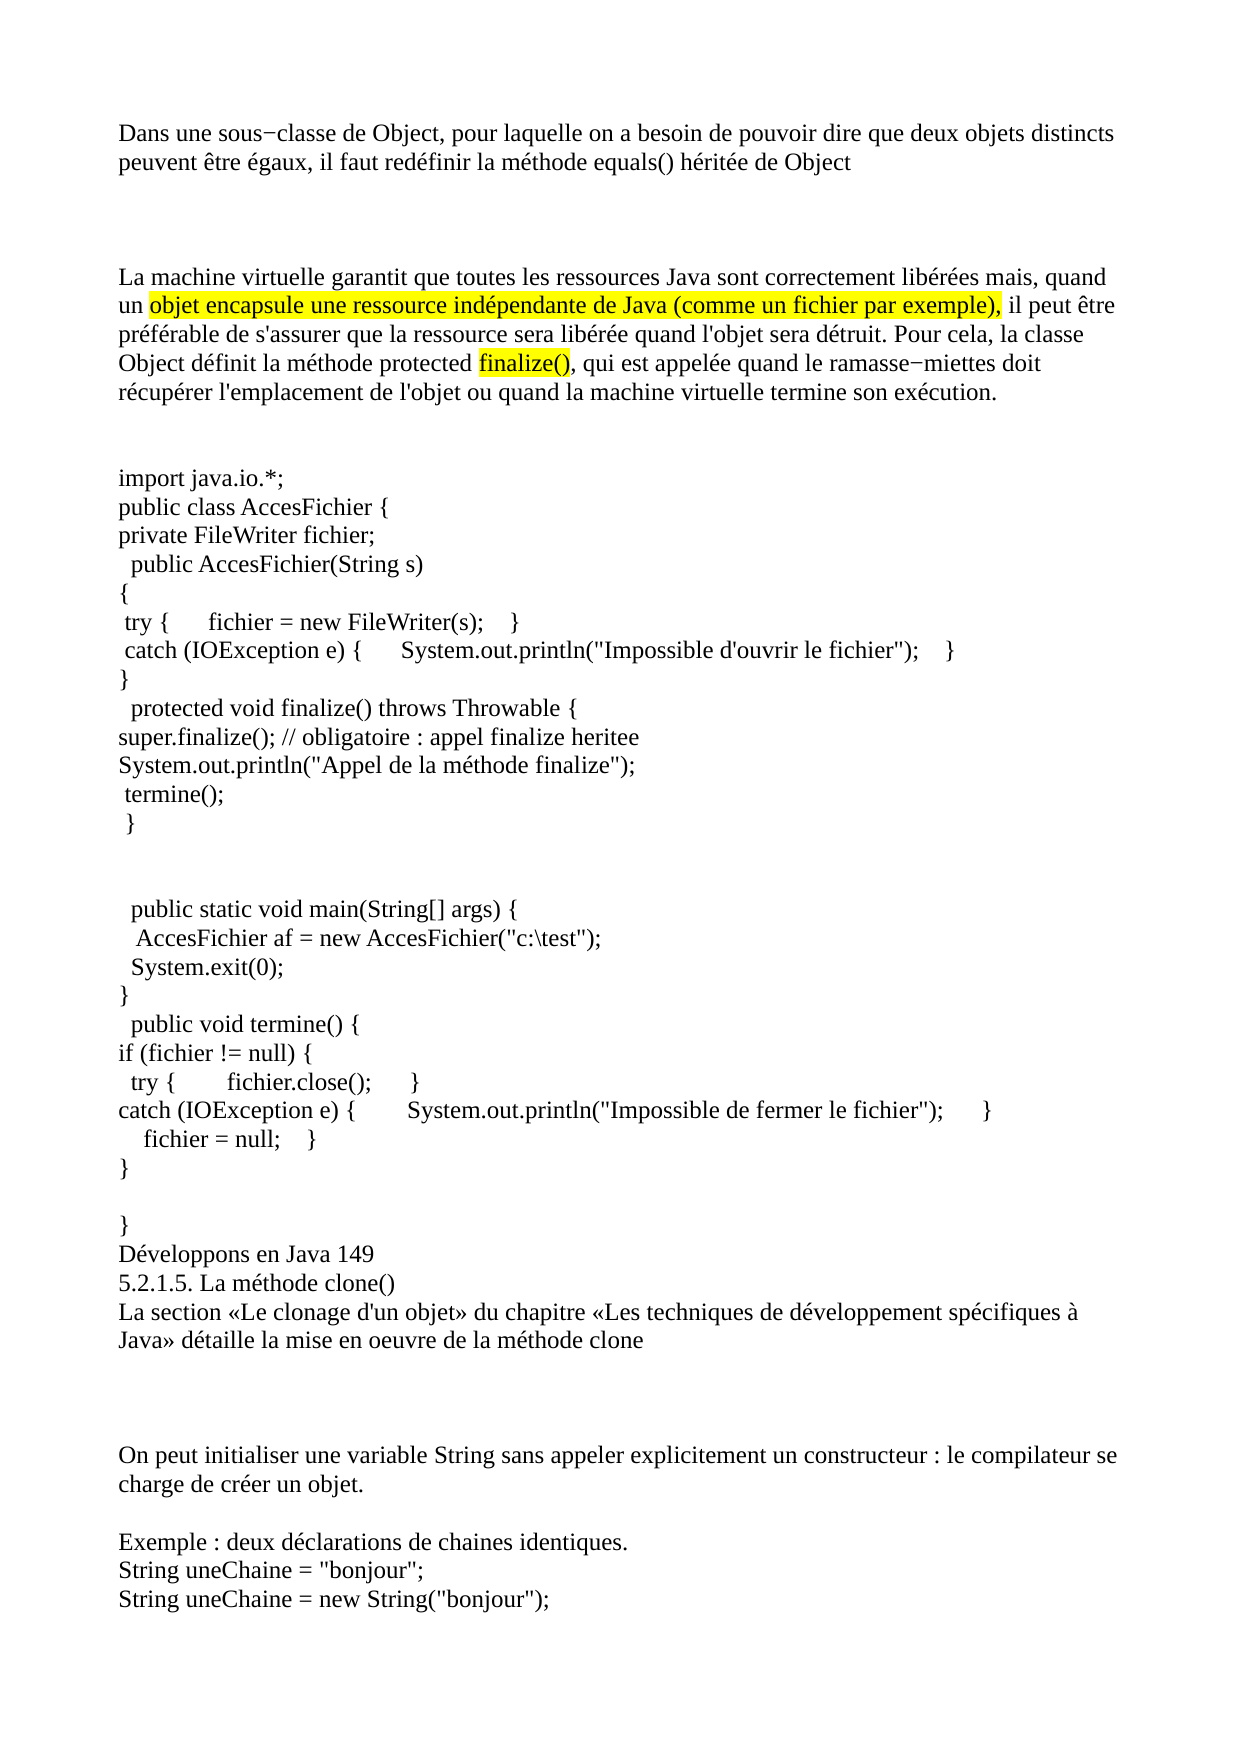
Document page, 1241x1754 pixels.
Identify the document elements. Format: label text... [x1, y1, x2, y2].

text { [118, 578, 1122, 607]
text La machine virtuelle garantit que toutes les ressources Java sont correctement libérées mais, quand un objet encapsule une ressource indépendante de Java (comme un fichier par exemple), il peut être préférable de s'assurer que la ressource sera libérée quand l'objet sera détruit. Pour cela, la classe Object définit la méthode protected finalize(), qui est appelée quand le ramasse−miettes doit récupérer l'emplacement de l'objet ou quand la machine virtuelle termine son exécution. [118, 262, 1122, 406]
text String uneChaine = "bonjour"; [118, 1556, 1122, 1584]
text public AccesFichier(String s) [118, 549, 1122, 578]
text try { fichier.close(); } [118, 1067, 1122, 1096]
text if (fichier != null) { [118, 1038, 1122, 1067]
text public class AccesFichier { [118, 492, 1122, 521]
text fichier = null; } [118, 1124, 1122, 1153]
text Développons en Java 149 [118, 1239, 1122, 1268]
text } [118, 1153, 1122, 1182]
text Exemple : deux déclarations de chaines identiques. [118, 1527, 1122, 1556]
text import java.io.*; [118, 463, 1122, 492]
text public void termine() { [118, 1009, 1122, 1038]
text termine(); [118, 779, 1122, 808]
text } [118, 1211, 1122, 1239]
text System.exit(0); [118, 952, 1122, 981]
text AccesFichier af = new AccesFichier("c:\test"); [118, 923, 1122, 952]
text } [118, 981, 1122, 1009]
text catch (IOException e) { System.out.println("Impossible d'ouvrir le fichier"); } [118, 636, 1122, 664]
text super.finalize(); // obligatoire : appel finalize heritee [118, 722, 1122, 751]
text On peut initialiser une variable String sans appeler explicitement un constructeur : le compilateur se charge de créer un objet. [118, 1441, 1122, 1498]
text } [118, 664, 1122, 693]
text catch (IOException e) { System.out.println("Impossible de fermer le fichier"); } [118, 1096, 1122, 1124]
text private FileWriter fichier; [118, 521, 1122, 549]
text System.out.println("Appel de la méthode finalize"); [118, 751, 1122, 779]
text Dans une sous−classe de Object, pour laquelle on a besoin de pouvoir dire que deux objets distincts peuvent être égaux, il faut redéfinir la méthode equals() héritée de Object [118, 118, 1122, 176]
text } [118, 808, 1122, 837]
text La section «Le clonage d'un objet» du chapitre «Les techniques de développement spécifiques à Java» détaille la mise en oeuvre de la méthode clone [118, 1297, 1122, 1354]
text 5.2.1.5. La méthode clone() [118, 1268, 1122, 1297]
text public static void main(String[] args) { [118, 894, 1122, 923]
text String uneChaine = new String("bonjour"); [118, 1584, 1122, 1613]
text try { fichier = new FileWriter(s); } [118, 607, 1122, 636]
text protected void finalize() throws Throwable { [118, 693, 1122, 722]
